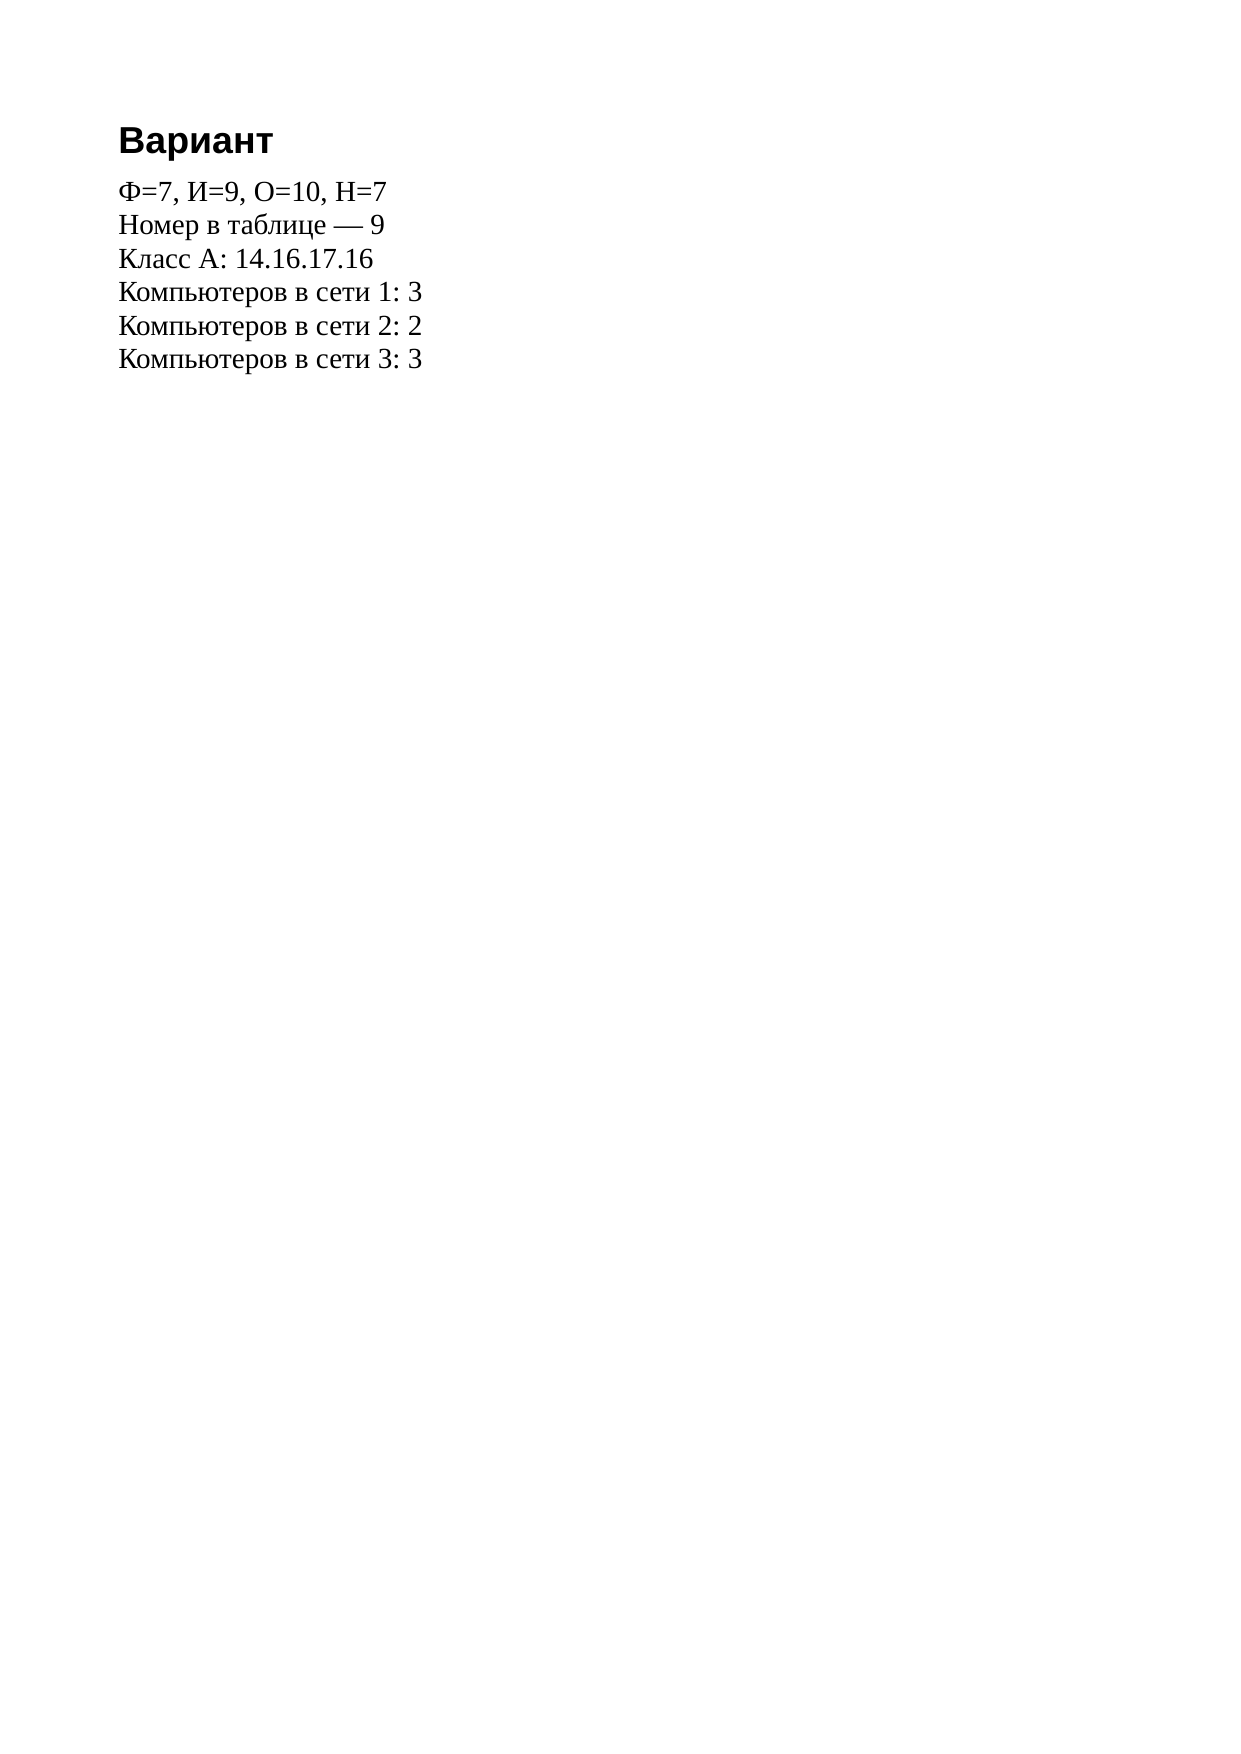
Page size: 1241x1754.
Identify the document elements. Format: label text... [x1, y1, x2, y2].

text Компьютеров в сети 2: 2 [118, 308, 1122, 341]
text Ф=7, И=9, О=10, Н=7 [118, 174, 1122, 207]
text Номер в таблице — 9 [118, 207, 1122, 241]
text Компьютеров в сети 1: 3 [118, 274, 1122, 308]
text Компьютеров в сети 3: 3 [118, 341, 1122, 375]
subtitle Вариант [118, 118, 1122, 161]
text Класс А: 14.16.17.16 [118, 241, 1122, 274]
